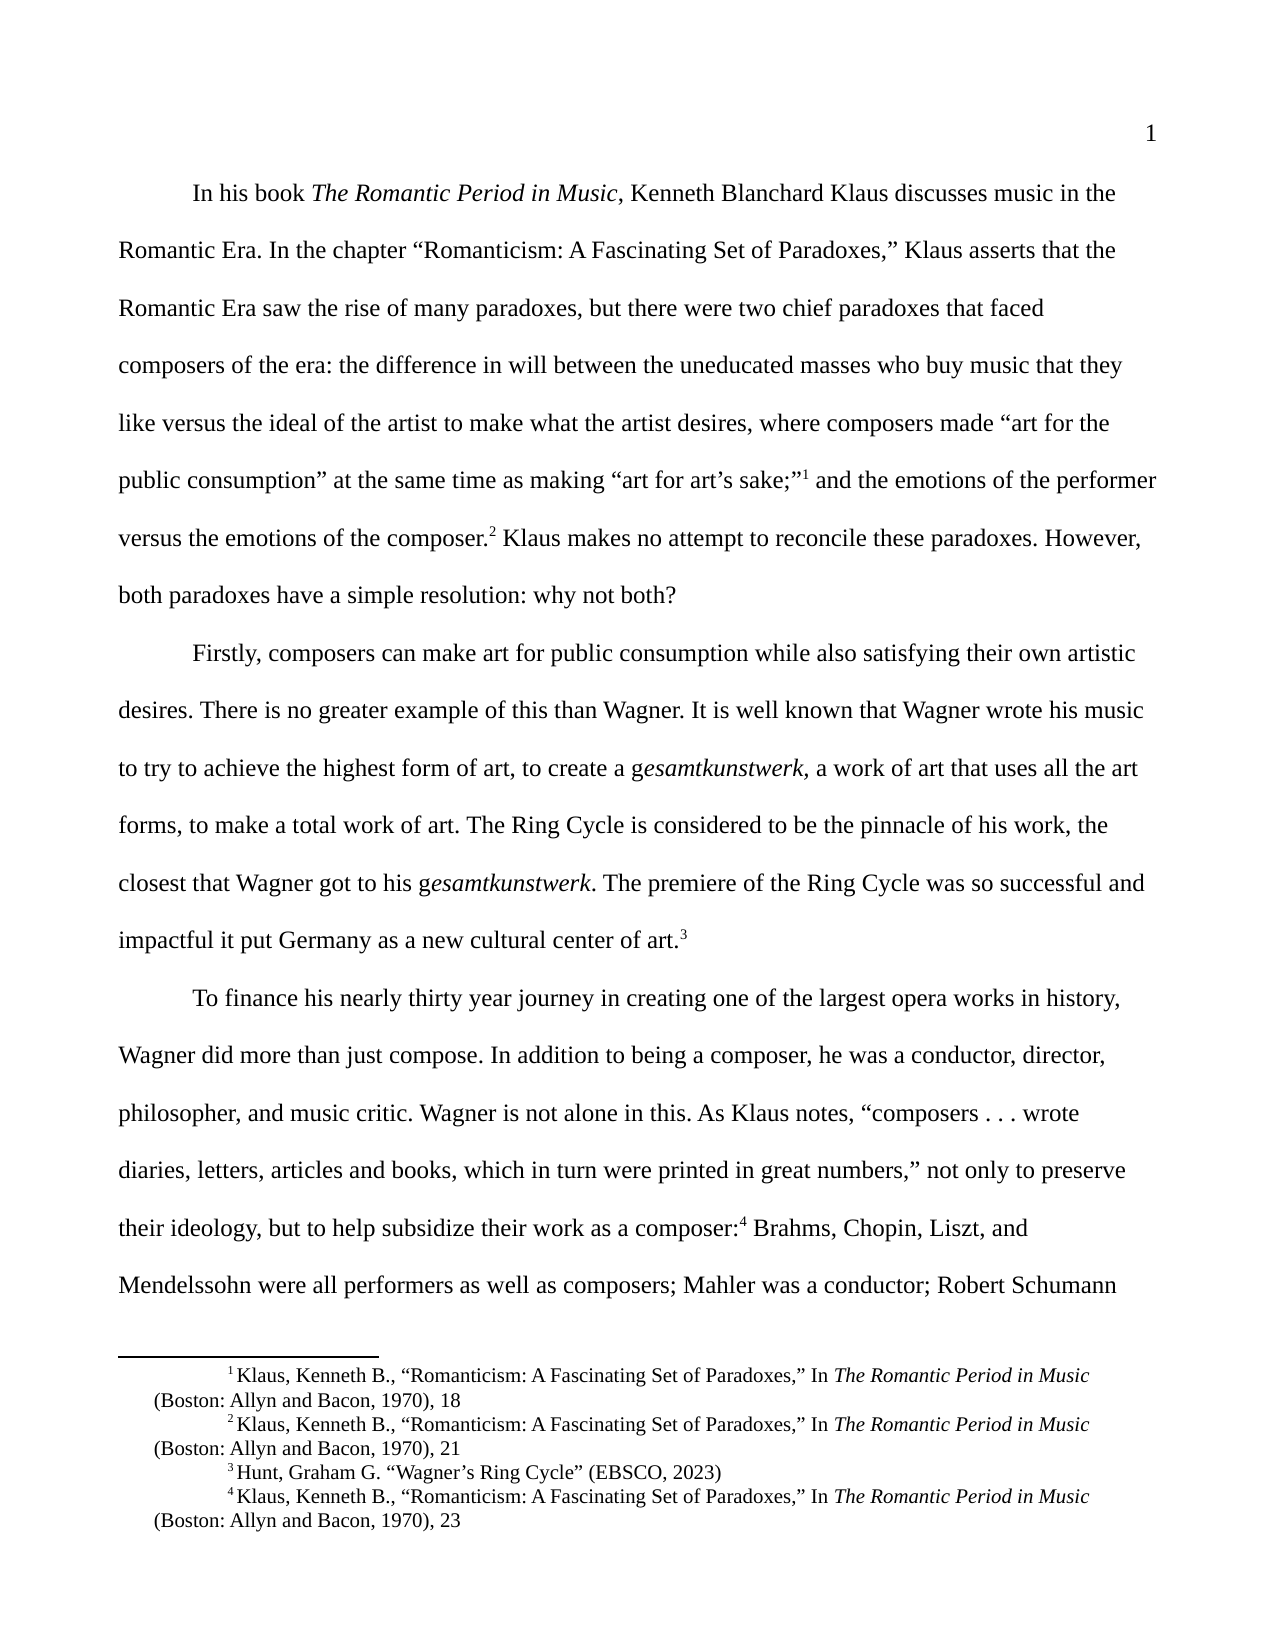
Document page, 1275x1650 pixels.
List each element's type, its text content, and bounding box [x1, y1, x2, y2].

text Klaus, Kenneth B., “Romanticism: A Fascinating Set of Paradoxes,” In The Romantic Period in Music (Boston: Allyn and Bacon, 1970), 23 [118, 1484, 1157, 1532]
text Klaus, Kenneth B., “Romanticism: A Fascinating Set of Paradoxes,” In The Romantic Period in Music (Boston: Allyn and Bacon, 1970), 18 [118, 1363, 1157, 1412]
text To finance his nearly thirty year journey in creating one of the largest opera works in history, Wagner did more than just compose. In addition to being a composer, he was a conductor, director, philosopher, and music critic. Wagner is not alone in this. As Klaus notes, “composers . . . wrote diaries, letters, articles and books, which in turn were printed in great numbers,” not only to preserve their ideology, but to help subsidize their work as a composer: Brahms, Chopin, Liszt, and Mendelssohn were all performers as well as composers; Mahler was a conductor; Robert Schumann [118, 983, 1157, 1299]
text Hunt, Graham G. “Wagner’s Ring Cycle” (EBSCO, 2023) [118, 1460, 1157, 1484]
text In his book The Romantic Period in Music, Kenneth Blanchard Klaus discusses music in the Romantic Era. In the chapter “Romanticism: A Fascinating Set of Paradoxes,” Klaus asserts that the Romantic Era saw the rise of many paradoxes, but there were two chief paradoxes that faced composers of the era: the difference in will between the uneducated masses who buy music that they like versus the ideal of the artist to make what the artist desires, where composers made “art for the public consumption” at the same time as making “art for art’s sake;” and the emotions of the performer versus the emotions of the composer. Klaus makes no attempt to reconcile these paradoxes. However, both paradoxes have a simple resolution: why not both? [118, 178, 1157, 609]
text Firstly, composers can make art for public consumption while also satisfying their own artistic desires. There is no greater example of this than Wagner. It is well known that Wagner wrote his music to try to achieve the highest form of art, to create a gesamtkunstwerk, a work of art that uses all the art forms, to make a total work of art. The Ring Cycle is considered to be the pinnacle of his work, the closest that Wagner got to his gesamtkunstwerk. The premiere of the Ring Cycle was so successful and impactful it put Germany as a new cultural center of art. [118, 638, 1157, 954]
text Klaus, Kenneth B., “Romanticism: A Fascinating Set of Paradoxes,” In The Romantic Period in Music (Boston: Allyn and Bacon, 1970), 21 [118, 1412, 1157, 1460]
